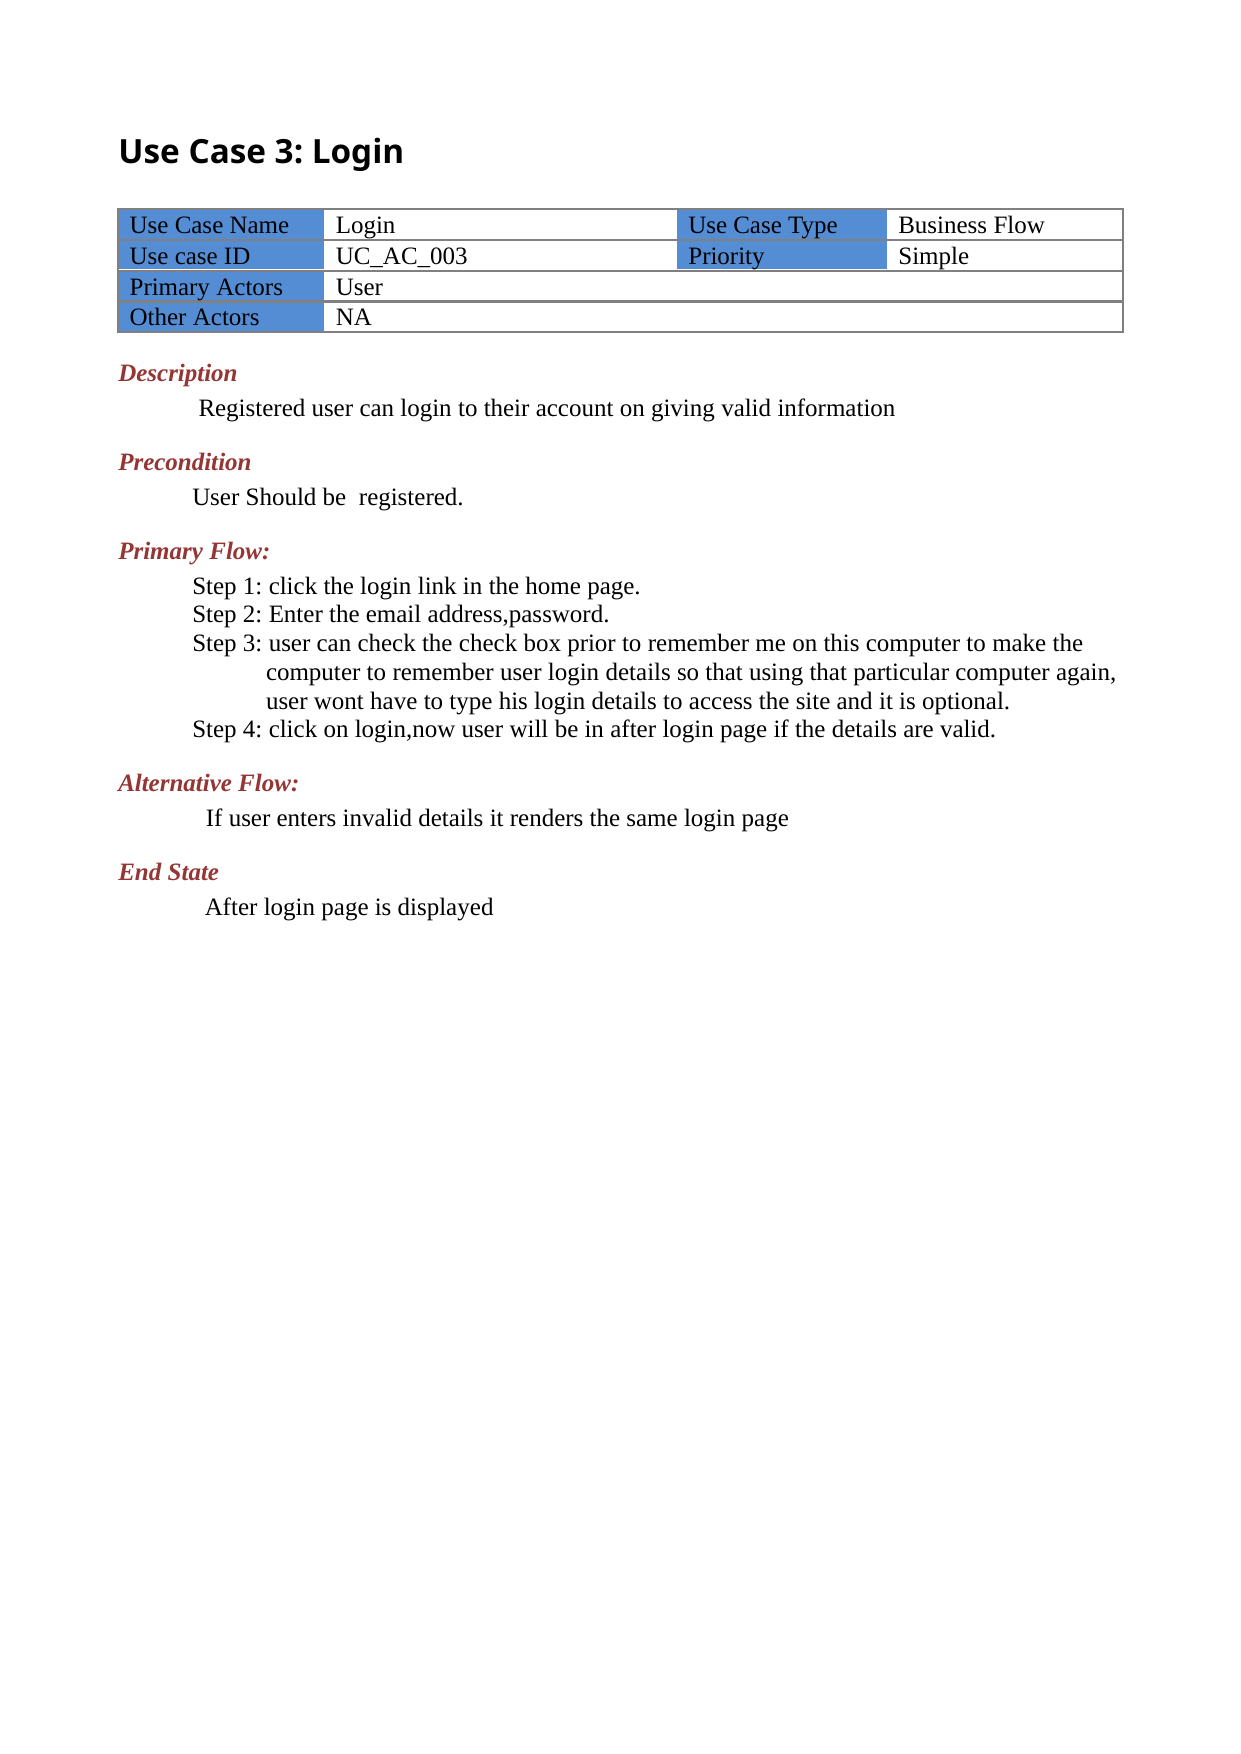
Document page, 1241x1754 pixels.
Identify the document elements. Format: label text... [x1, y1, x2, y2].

table_cell User [324, 272, 1122, 300]
subtitle Primary Flow: [118, 536, 1122, 564]
table_header Login [324, 210, 677, 239]
table_cell Use case ID [119, 241, 324, 269]
subtitle Precondition [118, 447, 1122, 476]
text Step 4: click on login,now user will be in after login page if the details are valid. [118, 714, 1122, 743]
text After login page is displayed [118, 892, 1122, 921]
table_header Use Case Name [119, 210, 324, 239]
table_cell Primary Actors [119, 272, 324, 300]
table_cell Other Actors [119, 303, 324, 331]
table_header Use Case Type [677, 210, 887, 239]
subtitle Use Case 3: Login [118, 128, 1122, 173]
table_cell Simple [887, 241, 1122, 269]
subtitle Description [118, 358, 1122, 387]
text Step 3: user can check the check box prior to remember me on this computer to make the computer to remember user login details so that using that particular computer again, user wont have to type his login details to access the site and it is optional. [118, 628, 1122, 714]
table_cell UC_AC_003 [324, 241, 677, 269]
text User Should be registered. [118, 482, 1122, 511]
text Step 2: Enter the email address,password. [118, 599, 1122, 628]
table_cell NA [324, 303, 1122, 331]
table_header Business Flow [887, 210, 1122, 239]
text Registered user can login to their account on giving valid information [118, 393, 1122, 422]
subtitle End State [118, 857, 1122, 886]
text Step 1: click the login link in the home page. [118, 571, 1122, 599]
table_cell Priority [677, 241, 887, 269]
subtitle Alternative Flow: [118, 768, 1122, 797]
text If user enters invalid details it renders the same login page [118, 803, 1122, 832]
